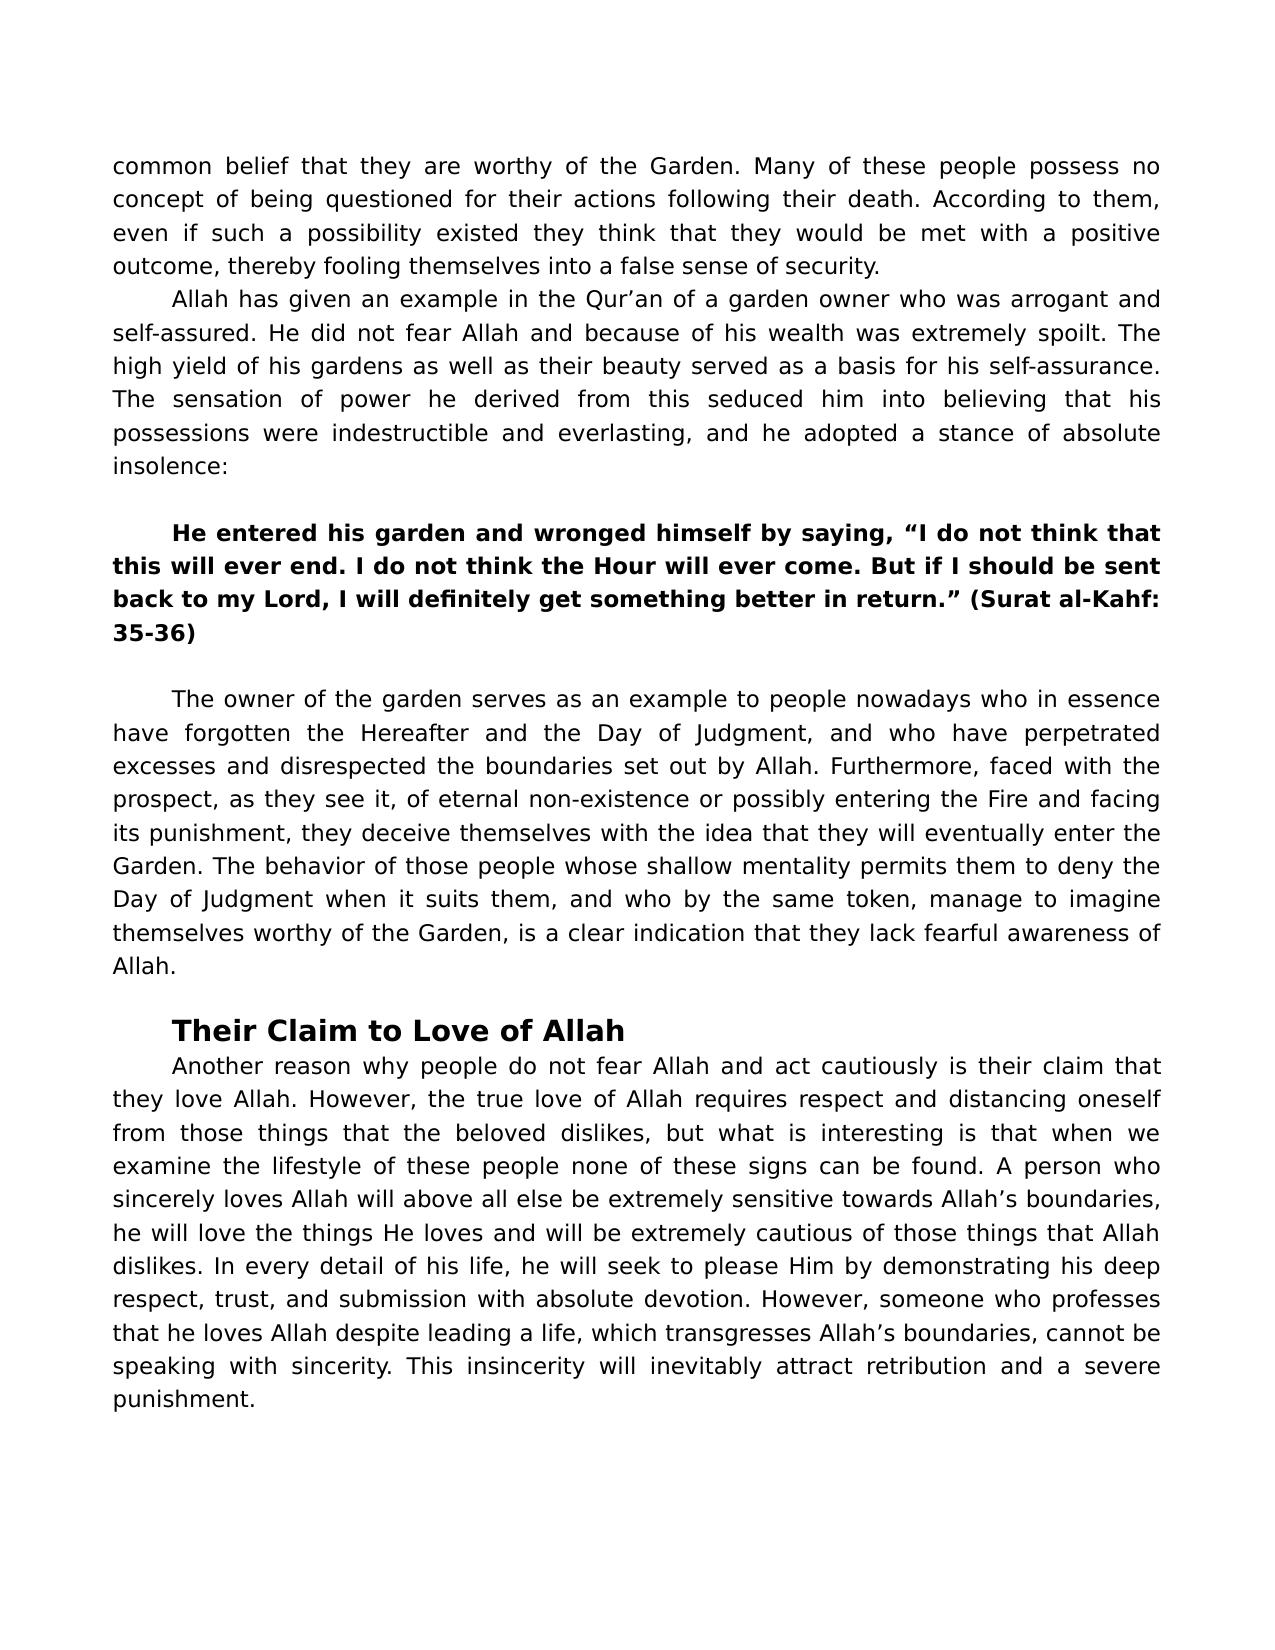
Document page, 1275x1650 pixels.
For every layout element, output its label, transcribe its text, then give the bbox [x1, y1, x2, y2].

text common belief that they are worthy of the Garden. Many of these people possess no concept of being questioned for their actions following their death. According to them, even if such a possibility existed they think that they would be met with a positive outcome, thereby fooling themselves into a false sense of security. [112, 148, 1162, 281]
text The owner of the garden serves as an example to people nowadays who in essence have forgotten the Hereafter and the Day of Judgment, and who have perpetrated excesses and disrespected the boundaries set out by Allah. Furthermore, faced with the prospect, as they see it, of eternal non-existence or possibly entering the Fire and facing its punishment, they deceive themselves with the idea that they will eventually enter the Garden. The behavior of those people whose shallow mentality permits them to deny the Day of Judgment when it suits them, and who by the same token, manage to imagine themselves worthy of the Garden, is a clear indication that they lack fearful awareness of Allah. [112, 681, 1162, 981]
text Allah has given an example in the Qur’an of a garden owner who was arrogant and self-assured. He did not fear Allah and because of his wealth was extremely spoilt. The high yield of his gardens as well as their beauty served as a basis for his self-assurance. The sensation of power he derived from this seduced him into believing that his possessions were indestructible and everlasting, and he adopted a stance of absolute insolence: [112, 281, 1162, 481]
text Another reason why people do not fear Allah and act cautiously is their claim that they love Allah. However, the true love of Allah requires respect and distancing oneself from those things that the beloved dislikes, but what is interesting is that when we examine the lifestyle of these people none of these signs can be found. A person who sincerely loves Allah will above all else be extremely sensitive towards Allah’s boundaries, he will love the things He loves and will be extremely cautious of those things that Allah dislikes. In every detail of his life, he will seek to please Him by demonstrating his deep respect, trust, and submission with absolute devotion. However, someone who professes that he loves Allah despite leading a life, which transgresses Allah’s boundaries, cannot be speaking with sincerity. This insincerity will inevitably attract retribution and a severe punishment. [112, 1048, 1162, 1414]
text He entered his garden and wronged himself by saying, “I do not think that this will ever end. I do not think the Hour will ever come. But if I should be sent back to my Lord, I will definitely get something better in return.” (Surat al-Kahf: 35-36) [112, 514, 1162, 648]
text Their Claim to Love of Allah [112, 1014, 1162, 1048]
